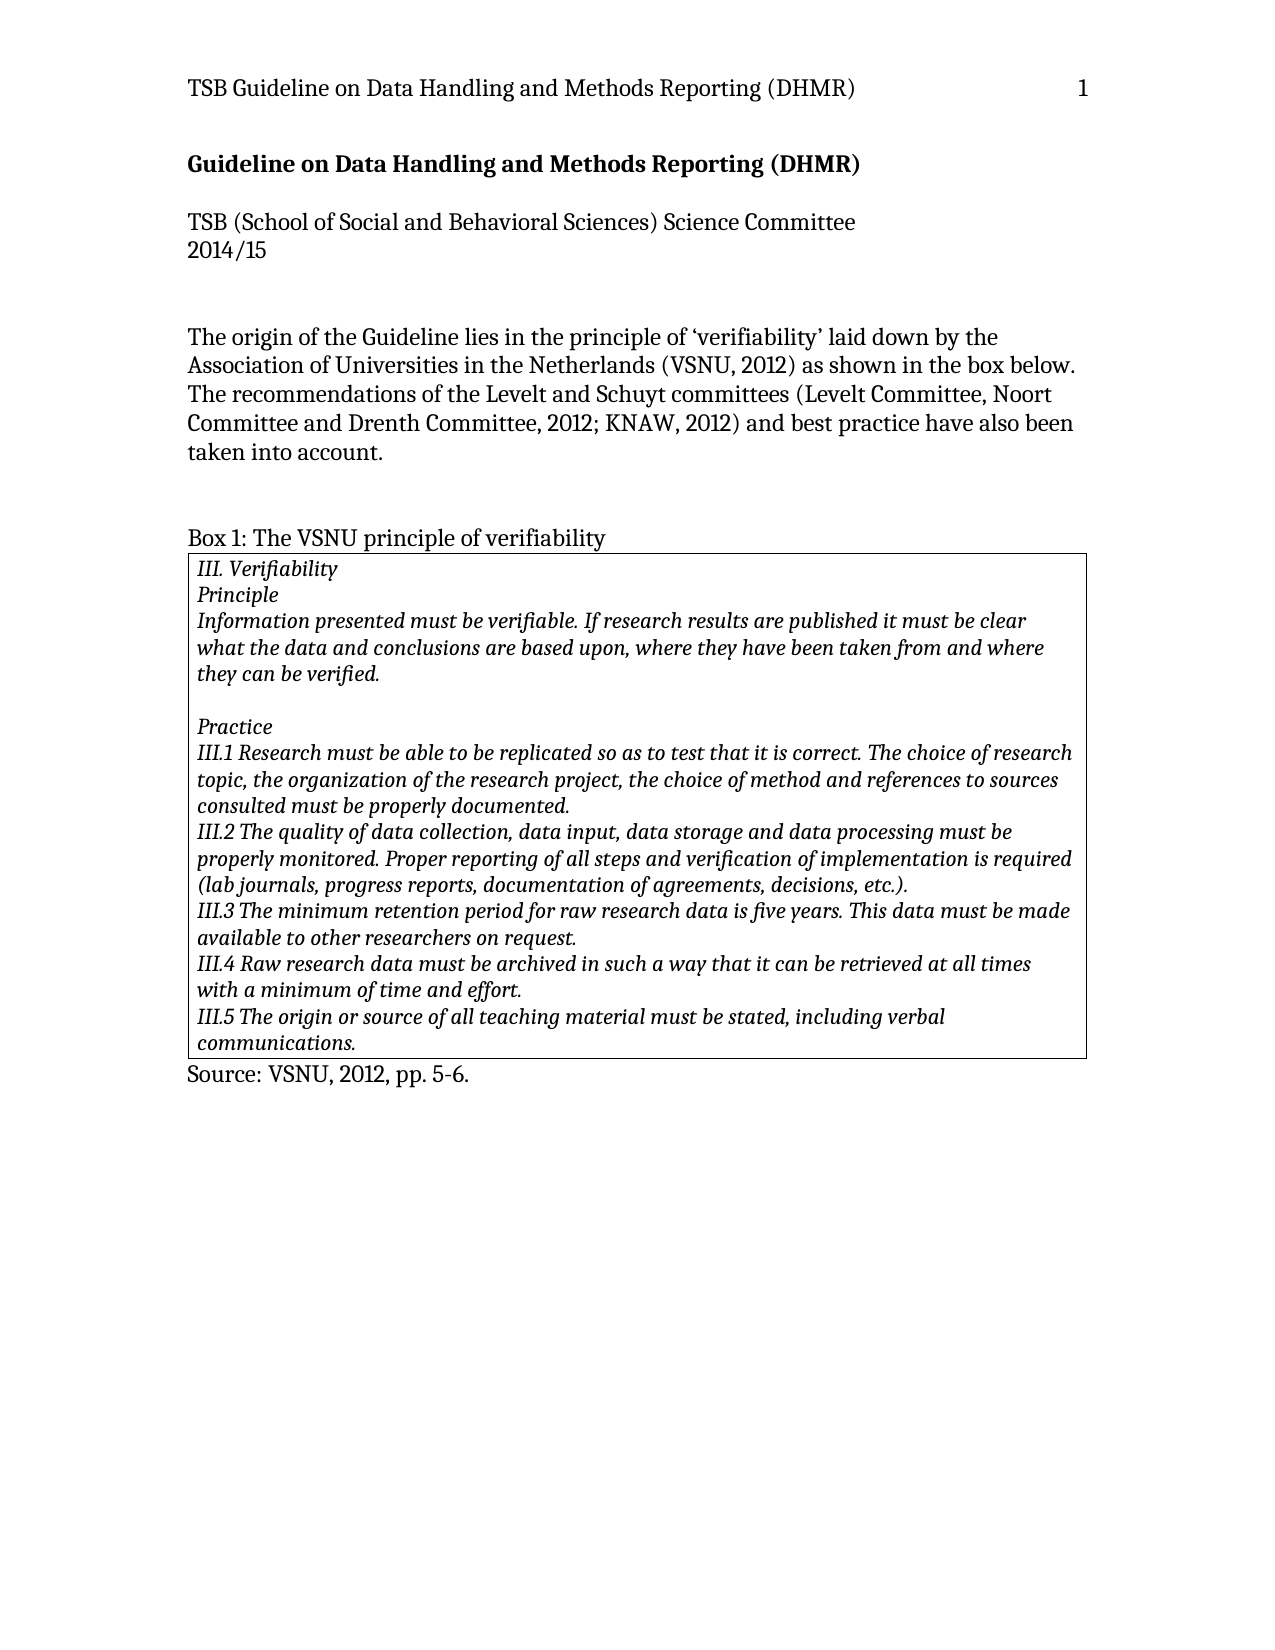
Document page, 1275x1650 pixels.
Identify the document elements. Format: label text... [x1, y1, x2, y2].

text Information presented must be verifiable. If research results are published it must be clear what the data and conclusions are based upon, where they have been taken from and where they can be verified. [189, 605, 1086, 687]
text 2014/15 [187, 236, 1087, 265]
text Source: VSNU, 2012, pp. 5-6. [187, 1059, 1087, 1088]
text The origin of the Guideline lies in the principle of ‘verifiability’ laid down by the Association of Universities in the Netherlands (VSNU, 2012) as shown in the box below. The recommendations of the Levelt and Schuyt committees (Levelt Committee, Noort Committee and Drenth Committee, 2012; KNAW, 2012) and best practice have also been taken into account. [187, 322, 1087, 466]
text III.1 Research must be able to be replicated so as to test that it is correct. The choice of research topic, the organization of the research project, the choice of method and references to sources consulted must be properly documented. [189, 737, 1086, 816]
text III. Verifiability [189, 554, 1086, 579]
text III.4 Raw research data must be archived in such a way that it can be retrieved at all times with a minimum of time and effort. [189, 948, 1086, 1001]
text TSB (School of Social and Behavioral Sciences) Science Committee [187, 207, 1087, 236]
text Practice [189, 711, 1086, 737]
text III.5 The origin or source of all teaching material must be stated, including verbal communications. [189, 1001, 1086, 1058]
text Guideline on Data Handling and Methods Reporting (DHMR) [187, 150, 1087, 179]
text Box 1: The VSNU principle of verifiability [187, 524, 1087, 552]
text III.2 The quality of data collection, data input, data storage and data processing must be properly monitored. Proper reporting of all steps and verification of implementation is required (lab journals, progress reports, documentation of agreements, decisions, etc.). [189, 816, 1086, 895]
text III.3 The minimum retention period for raw research data is five years. This data must be made available to other researchers on request. [189, 895, 1086, 948]
text Principle [189, 579, 1086, 605]
